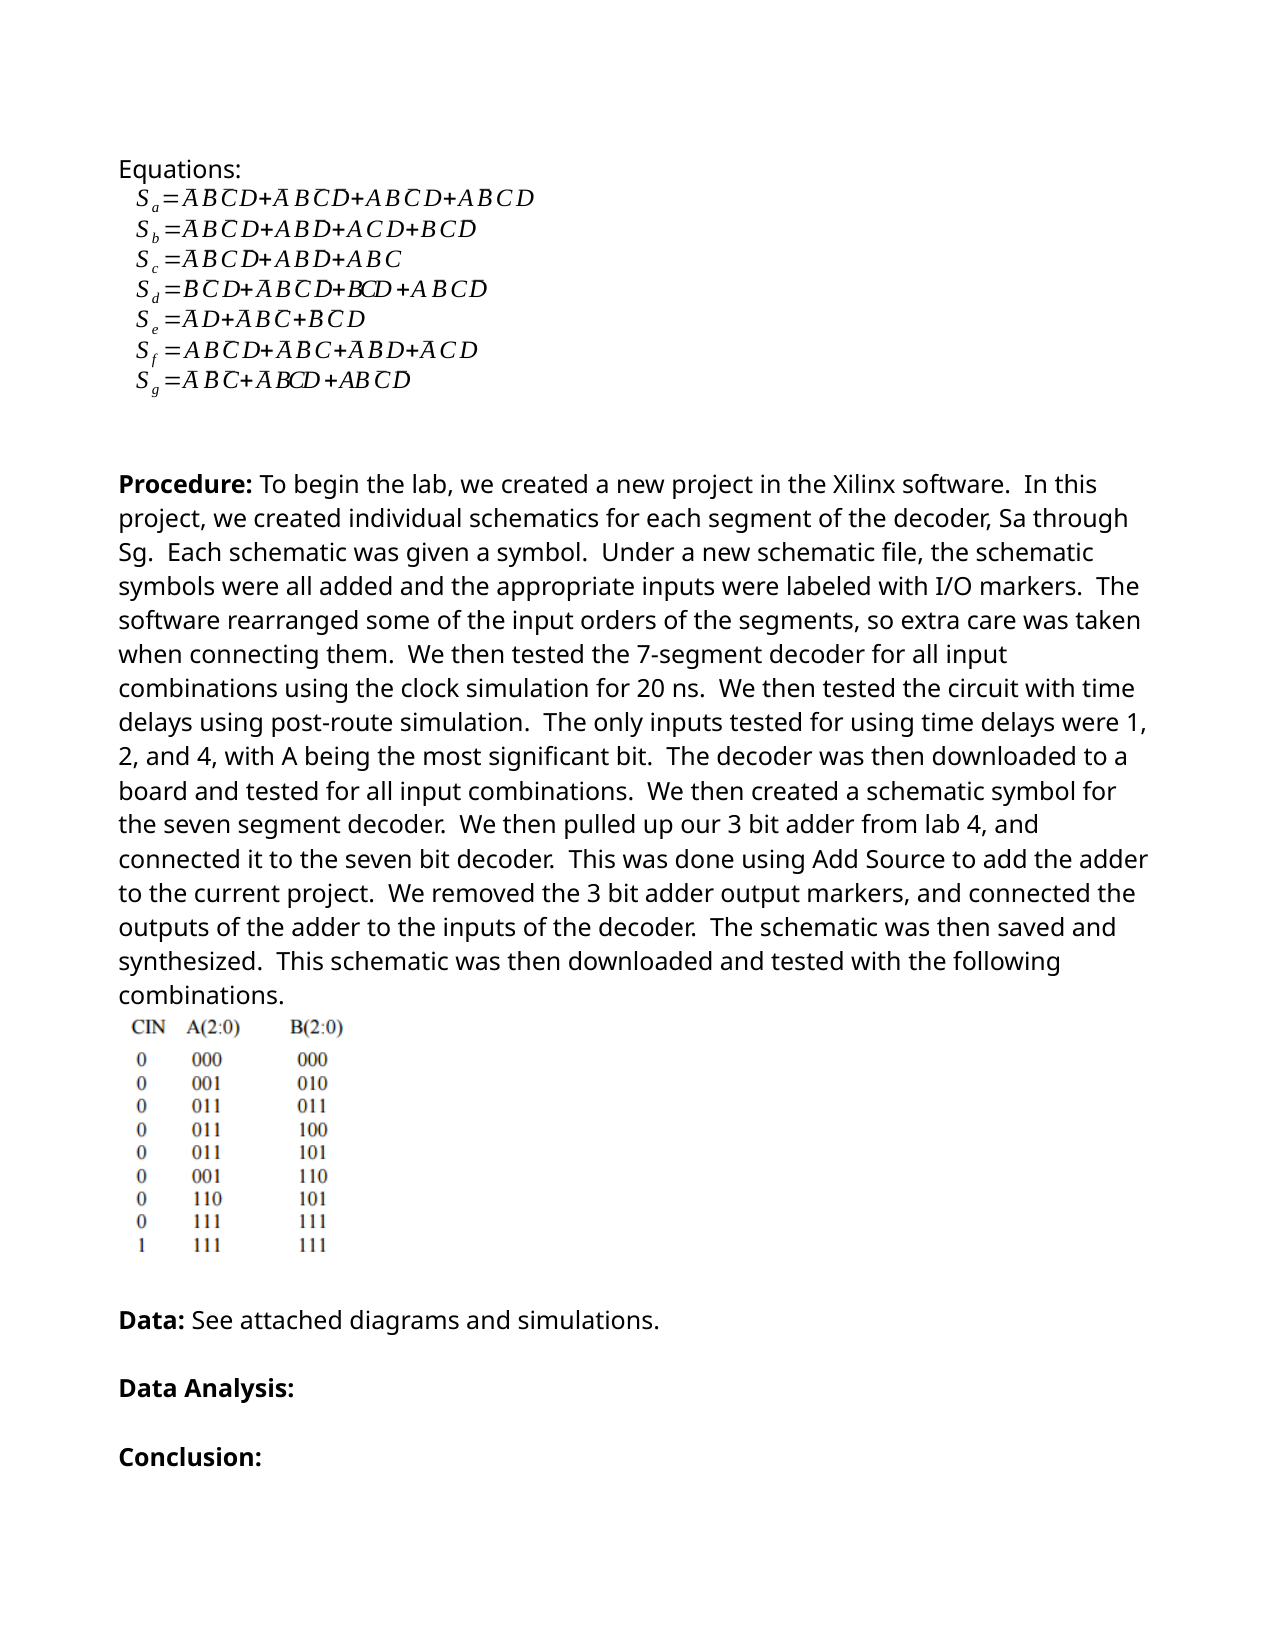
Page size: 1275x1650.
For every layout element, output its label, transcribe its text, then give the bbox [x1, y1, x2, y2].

text Data: See attached diagrams and simulations. [118, 1303, 1157, 1337]
text Equations: [118, 152, 1157, 186]
text Conclusion: [118, 1439, 1157, 1473]
picture [118, 1011, 353, 1262]
text Procedure: To begin the lab, we created a new project in the Xilinx software. In this project, we created individual schematics for each segment of the decoder, Sa through Sg. Each schematic was given a symbol. Under a new schematic file, the schematic symbols were all added and the appropriate inputs were labeled with I/O markers. The software rearranged some of the input orders of the segments, so extra care was taken when connecting them. We then tested the 7-segment decoder for all input combinations using the clock simulation for 20 ns. We then tested the circuit with time delays using post-route simulation. The only inputs tested for using time delays were 1, 2, and 4, with A being the most significant bit. The decoder was then downloaded to a board and tested for all input combinations. We then created a schematic symbol for the seven segment decoder. We then pulled up our 3 bit adder from lab 4, and connected it to the seven bit decoder. This was done using Add Source to add the adder to the current project. We removed the 3 bit adder output markers, and connected the outputs of the adder to the inputs of the decoder. The schematic was then saved and synthesized. This schematic was then downloaded and tested with the following combinations. [118, 467, 1157, 1012]
text Data Analysis: [118, 1371, 1157, 1405]
